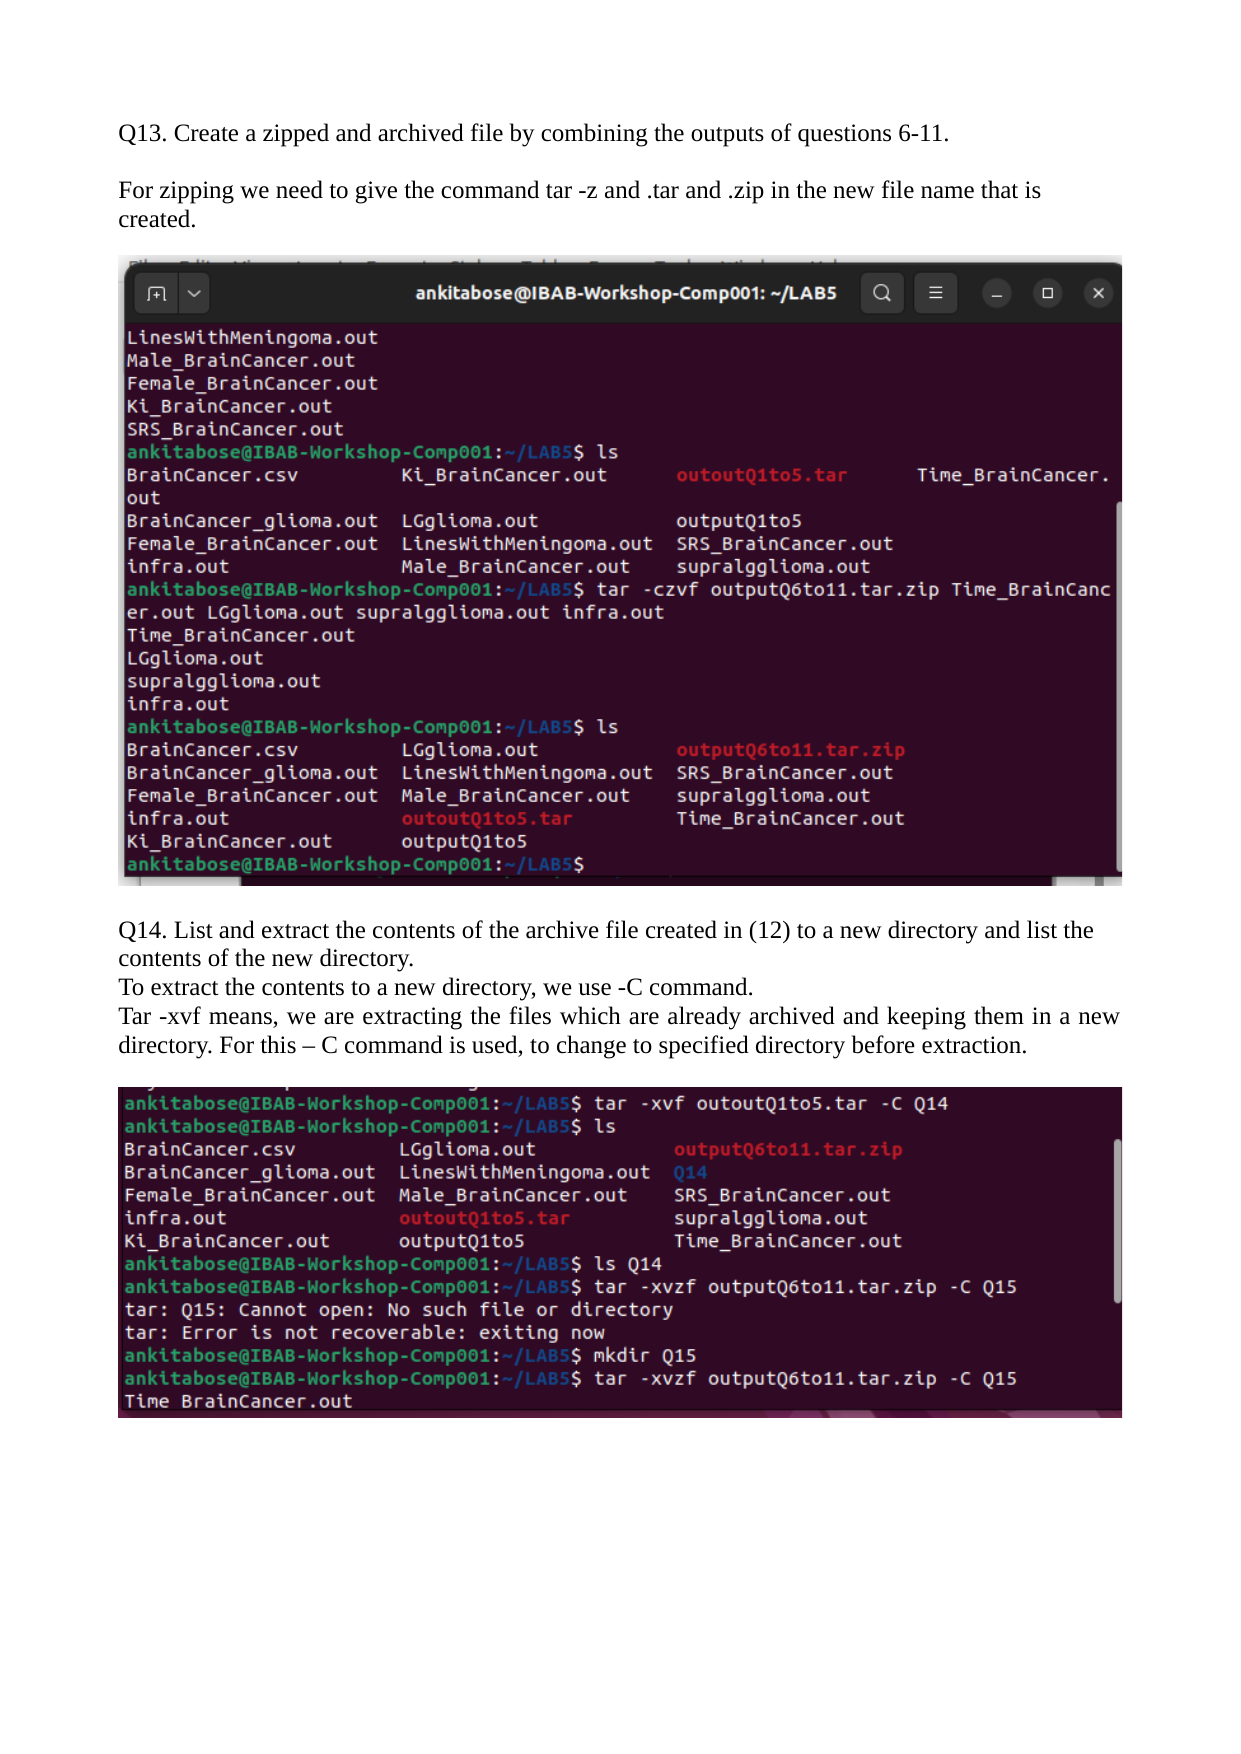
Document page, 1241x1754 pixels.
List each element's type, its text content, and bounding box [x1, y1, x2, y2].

text For zipping we need to give the command tar -z and .tar and .zip in the new file name that is created. [118, 176, 1122, 233]
picture [118, 1087, 1123, 1418]
text To extract the contents to a new directory, we use -C command. [118, 972, 1122, 1001]
text Tar -xvf means, we are extracting the files which are already archived and keeping them in a new directory. For this – C command is used, to change to specified directory before extraction. [118, 1001, 1122, 1058]
text Q13. Create a zipped and archived file by combining the outputs of questions 6-11. [118, 118, 1122, 147]
text Q14. List and extract the contents of the archive file created in (12) to a new directory and list the contents of the new directory. [118, 915, 1122, 972]
picture [118, 255, 1123, 886]
